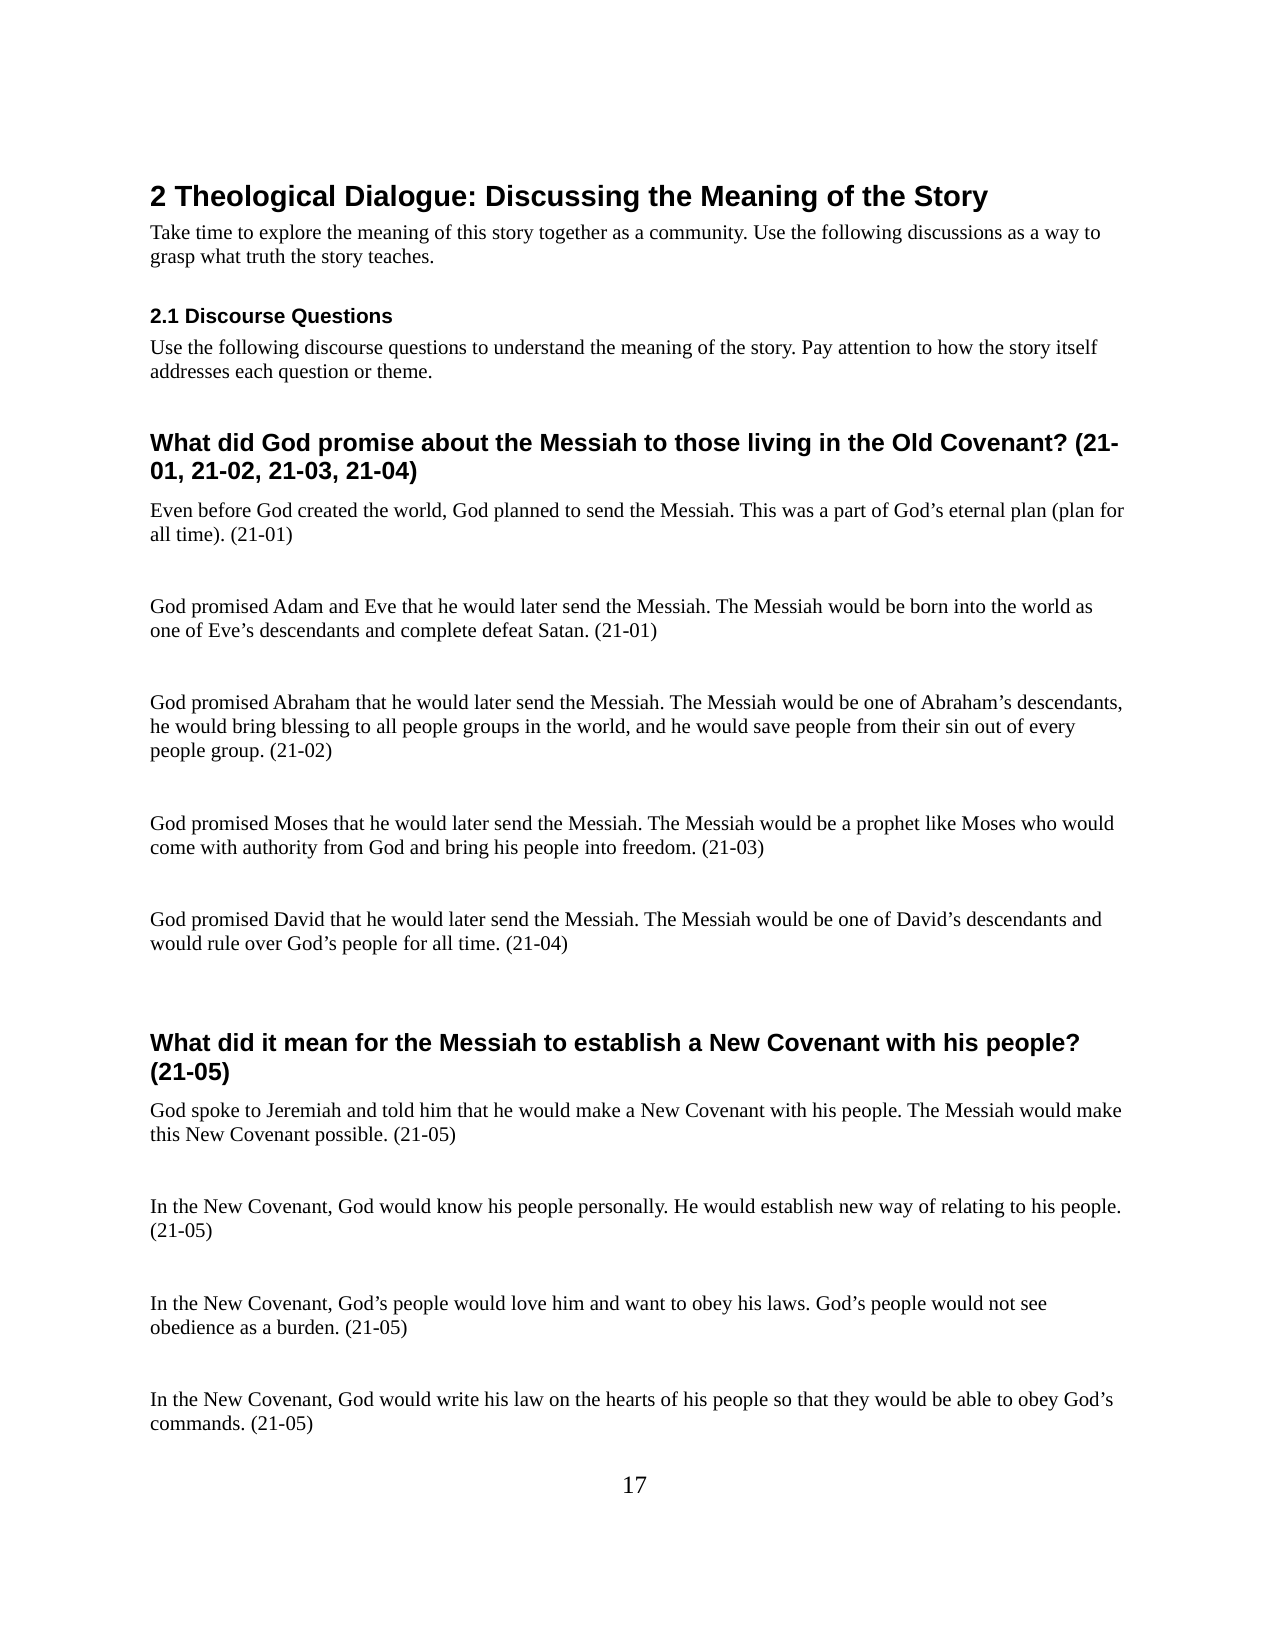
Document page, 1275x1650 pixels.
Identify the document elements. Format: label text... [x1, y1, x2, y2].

subtitle What did it mean for the Messiah to establish a New Covenant with his people? (21-05) [150, 1028, 1125, 1085]
text God promised David that he would later send the Messiah. The Messiah would be one of David’s descendants and would rule over God’s people for all time. (21-04) [150, 907, 1125, 955]
text Even before God created the world, God planned to send the Messiah. This was a part of God’s eternal plan (plan for all time). (21-01) [150, 497, 1125, 546]
subtitle 2 Theological Dialogue: Discussing the Meaning of the Story [150, 179, 1125, 212]
text God promised Abraham that he would later send the Messiah. The Messiah would be one of Abraham’s descendants, he would bring blessing to all people groups in the world, and he would save people from their sin out of every people group. (21-02) [150, 690, 1125, 762]
text In the New Covenant, God would know his people personally. He would establish new way of relating to his people. (21-05) [150, 1194, 1125, 1242]
text In the New Covenant, God would write his law on the hearts of his people so that they would be able to obey God’s commands. (21-05) [150, 1387, 1125, 1435]
text Take time to explore the meaning of this story together as a community. Use the following discussions as a way to grasp what truth the story teaches. [150, 220, 1125, 268]
text In the New Covenant, God’s people would love him and want to obey his laws. God’s people would not see obedience as a burden. (21-05) [150, 1291, 1125, 1339]
text God spoke to Jeremiah and told him that he would make a New Covenant with his people. The Messiah would make this New Covenant possible. (21-05) [150, 1098, 1125, 1146]
subtitle What did God promise about the Messiah to those living in the Old Covenant? (21-01, 21-02, 21-03, 21-04) [150, 428, 1125, 485]
text God promised Adam and Eve that he would later send the Messiah. The Messiah would be born into the world as one of Eve’s descendants and complete defeat Satan. (21-01) [150, 594, 1125, 642]
text Use the following discourse questions to understand the meaning of the story. Pay attention to how the story itself addresses each question or theme. [150, 335, 1125, 383]
text God promised Moses that he would later send the Messiah. The Messiah would be a prophet like Moses who would come with authority from God and bring his people into freedom. (21-03) [150, 811, 1125, 859]
subtitle 2.1 Discourse Questions [150, 304, 1125, 328]
